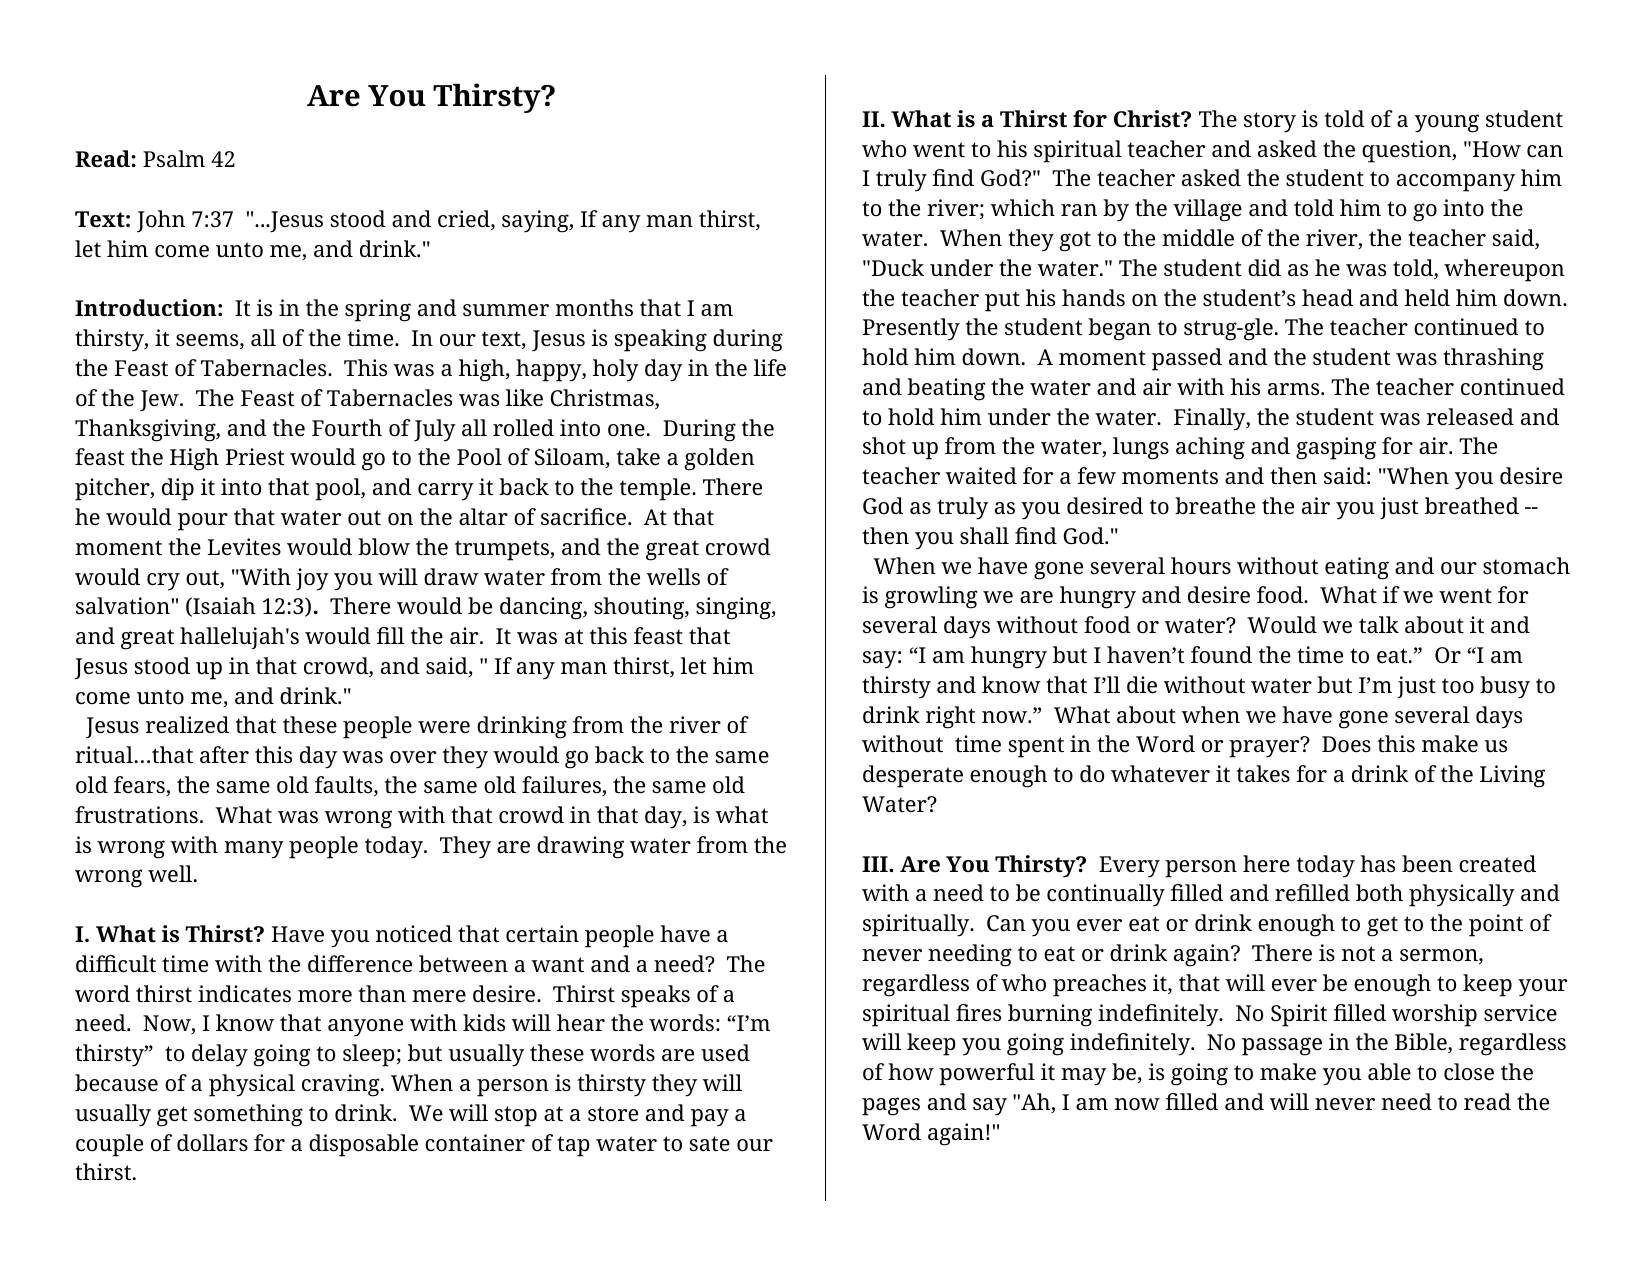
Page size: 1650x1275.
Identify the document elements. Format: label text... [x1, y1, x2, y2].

text I. What is Thirst? Have you noticed that certain people have a difficult time with the difference between a want and a need? The word thirst indicates more than mere desire. Thirst speaks of a need. Now, I know that anyone with kids will hear the words: “I’m thirsty” to delay going to sleep; but usually these words are used because of a physical craving. When a person is thirsty they will usually get something to drink. We will stop at a store and pay a couple of dollars for a disposable container of tap water to sate our thirst. [75, 889, 788, 1187]
text Introduction: It is in the spring and summer months that I am thirsty, it seems, all of the time. In our text, Jesus is speaking during the Feast of Tabernacles. This was a high, happy, holy day in the life of the Jew. The Feast of Tabernacles was like Christmas, Thanksgiving, and the Fourth of July all rolled into one. During the feast the High Priest would go to the Pool of Siloam, take a golden pitcher, dip it into that pool, and carry it back to the temple. There he would pour that water out on the altar of sacrifice. At that moment the Levites would blow the trumpets, and the great crowd would cry out, "With joy you will draw water from the wells of salvation" (Isaiah 12:3). There would be dancing, shouting, singing, and great hallelujah's would fill the air. It was at this feast that Jesus stood up in that crowd, and said, " If any man thirst, let him come unto me, and drink." Jesus realized that these people were drinking from the river of ritual…that after this day was over they would go back to the same old fears, the same old faults, the same old failures, the same old frustrations. What was wrong with that crowd in that day, is what is wrong with many people today. They are drawing water from the wrong well. [75, 293, 788, 889]
text II. What is a Thirst for Christ? The story is told of a young student who went to his spiritual teacher and asked the question, "How can I truly find God?" The teacher asked the student to accompany him to the river; which ran by the village and told him to go into the water. When they got to the middle of the river, the teacher said, "Duck under the water." The student did as he was told, whereupon the teacher put his hands on the student’s head and held him down. Presently the student began to strug-gle. The teacher continued to hold him down. A moment passed and the student was thrashing and beating the water and air with his arms. The teacher continued to hold him under the water. Finally, the student was released and shot up from the water, lungs aching and gasping for air. The teacher waited for a few moments and then said: "When you desire God as truly as you desired to breathe the air you just breathed -- then you shall find God." [862, 104, 1575, 551]
text III. Are You Thirsty? Every person here today has been created with a need to be continually filled and refilled both physically and spiritually. Can you ever eat or drink enough to get to the point of never needing to eat or drink again? There is not a sermon, regardless of who preaches it, that will ever be enough to keep your spiritual fires burning indefinitely. No Spirit filled worship service will keep you going indefinitely. No passage in the Bible, regardless of how powerful it may be, is going to make you able to close the pages and say "Ah, I am now filled and will never need to read the Word again!" [862, 848, 1575, 1146]
title Are You Thirsty? [75, 75, 788, 115]
text Read: Psalm 42 [75, 144, 788, 174]
text When we have gone several hours without eating and our stomach is growling we are hungry and desire food. What if we went for several days without food or water? Would we talk about it and say: “I am hungry but I haven’t found the time to eat.” Or “I am thirsty and know that I’ll die without water but I’m just too busy to drink right now.” What about when we have gone several days without time spent in the Word or prayer? Does this make us desperate enough to do whatever it takes for a drink of the Living Water? [862, 551, 1575, 819]
text Text: John 7:37 "...Jesus stood and cried, saying, If any man thirst, let him come unto me, and drink." [75, 204, 788, 264]
